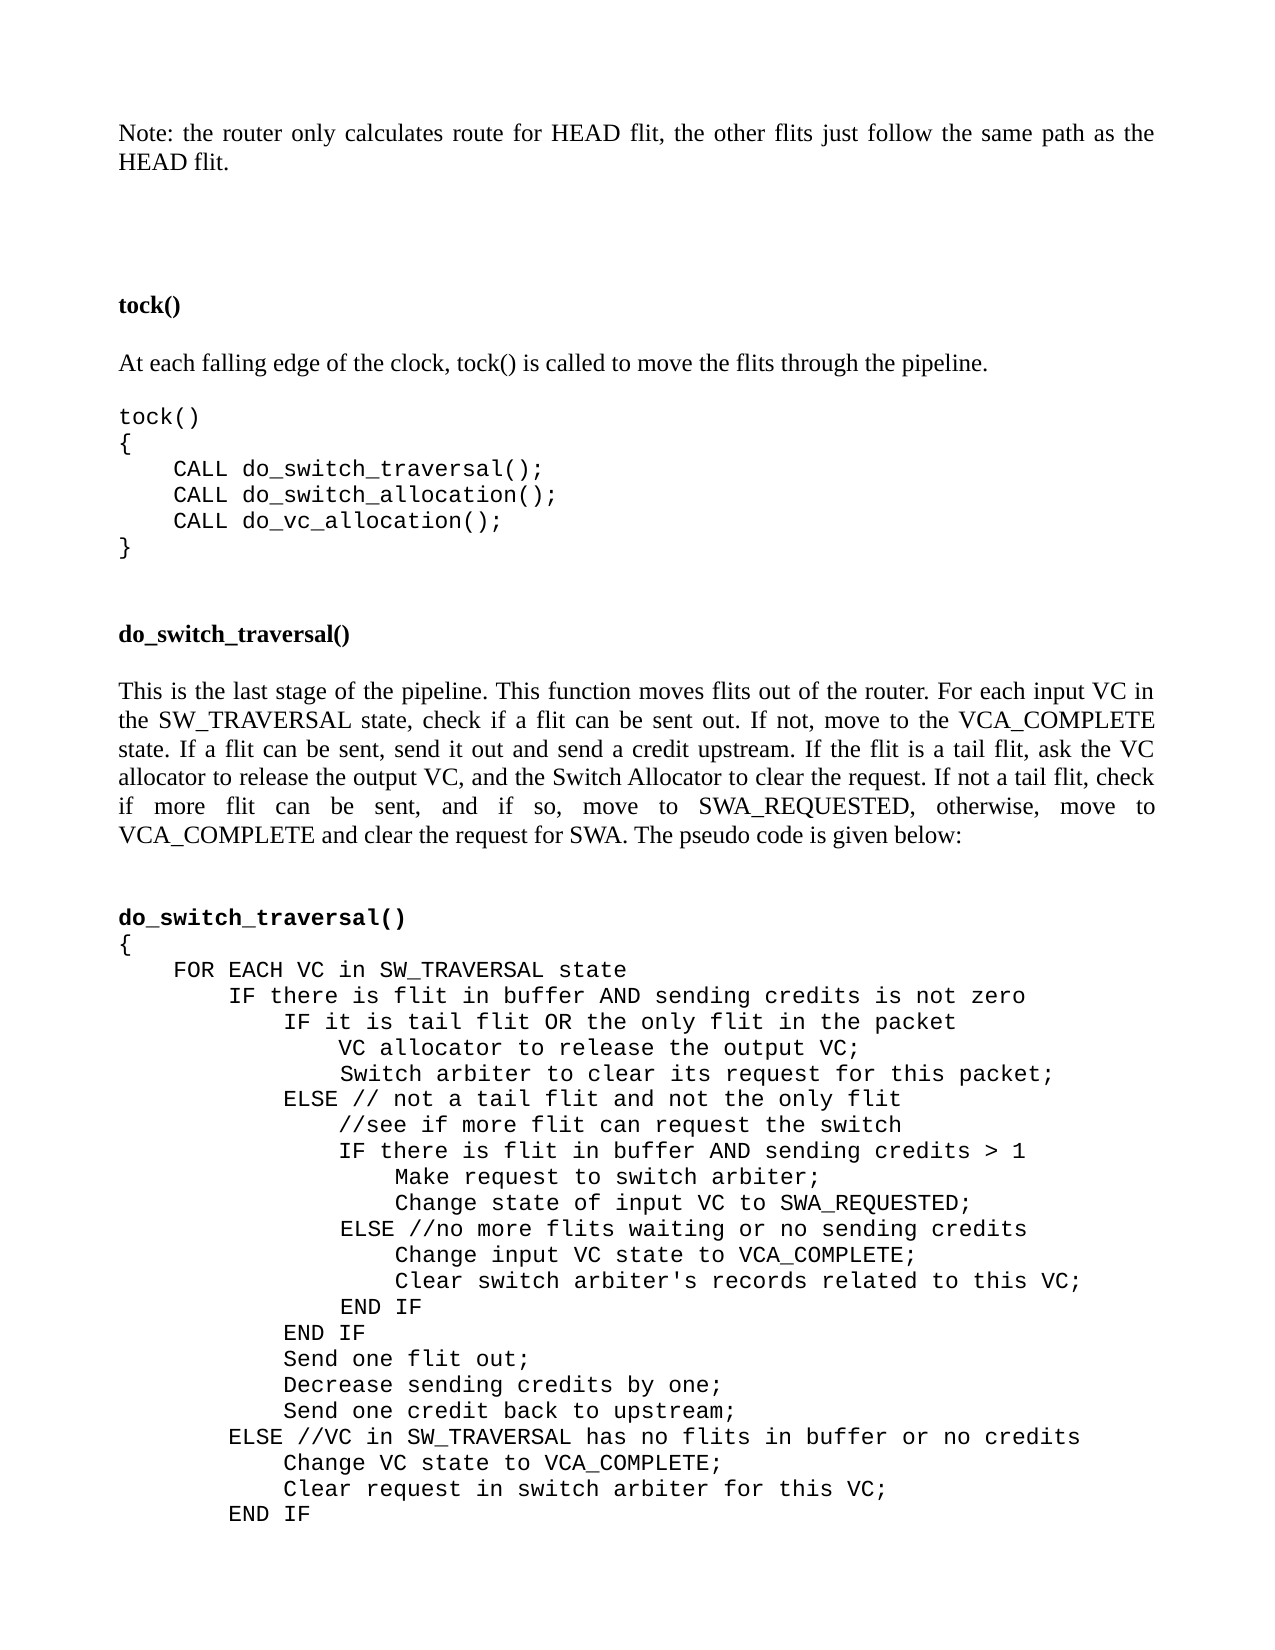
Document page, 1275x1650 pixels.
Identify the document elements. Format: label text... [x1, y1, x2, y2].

text CALL do_switch_traversal(); [118, 457, 1157, 483]
text Change state of input VC to SWA_REQUESTED; [118, 1192, 1157, 1217]
text VC allocator to release the output VC; [118, 1036, 1157, 1062]
text END IF [118, 1321, 1157, 1347]
text END IF [118, 1503, 1157, 1529]
text { [118, 932, 1157, 958]
text CALL do_vc_allocation(); [118, 509, 1157, 535]
text ELSE //VC in SW_TRAVERSAL has no flits in buffer or no credits [118, 1425, 1157, 1451]
text Make request to switch arbiter; [118, 1166, 1157, 1192]
text ELSE // not a tail flit and not the only flit [118, 1088, 1157, 1114]
text do_switch_traversal() [118, 619, 1157, 647]
text //see if more flit can request the switch [118, 1114, 1157, 1140]
text tock() [118, 291, 1157, 319]
text Switch arbiter to clear its request for this packet; [118, 1062, 1157, 1088]
text Send one credit back to upstream; [118, 1399, 1157, 1425]
text This is the last stage of the pipeline. This function moves flits out of the router. For each input VC in the SW_TRAVERSAL state, check if a flit can be sent out. If not, move to the VCA_COMPLETE state. If a flit can be sent, send it out and send a credit upstream. If the flit is a tail flit, ask the VC allocator to release the output VC, and the Switch Allocator to clear the request. If not a tail flit, check if more flit can be sent, and if so, move to SWA_REQUESTED, otherwise, move to VCA_COMPLETE and clear the request for SWA. The pseudo code is given below: [118, 676, 1157, 849]
text tock() [118, 406, 1157, 432]
text IF there is flit in buffer AND sending credits is not zero [118, 984, 1157, 1010]
text END IF [118, 1295, 1157, 1321]
text do_switch_traversal() [118, 906, 1157, 932]
text CALL do_switch_allocation(); [118, 483, 1157, 509]
text Note: the router only calculates route for HEAD flit, the other flits just follow the same path as the HEAD flit. [118, 118, 1157, 176]
text Change VC state to VCA_COMPLETE; [118, 1451, 1157, 1477]
text } [118, 535, 1157, 561]
text IF it is tail flit OR the only flit in the packet [118, 1010, 1157, 1036]
text { [118, 432, 1157, 457]
text ELSE //no more flits waiting or no sending credits [118, 1217, 1157, 1243]
text Clear switch arbiter's records related to this VC; [118, 1269, 1157, 1295]
text Clear request in switch arbiter for this VC; [118, 1477, 1157, 1503]
text Change input VC state to VCA_COMPLETE; [118, 1243, 1157, 1269]
text IF there is flit in buffer AND sending credits > 1 [118, 1140, 1157, 1166]
text FOR EACH VC in SW_TRAVERSAL state [118, 958, 1157, 984]
text At each falling edge of the clock, tock() is called to move the flits through the pipeline. [118, 348, 1157, 377]
text Decrease sending credits by one; [118, 1373, 1157, 1399]
text Send one flit out; [118, 1347, 1157, 1373]
